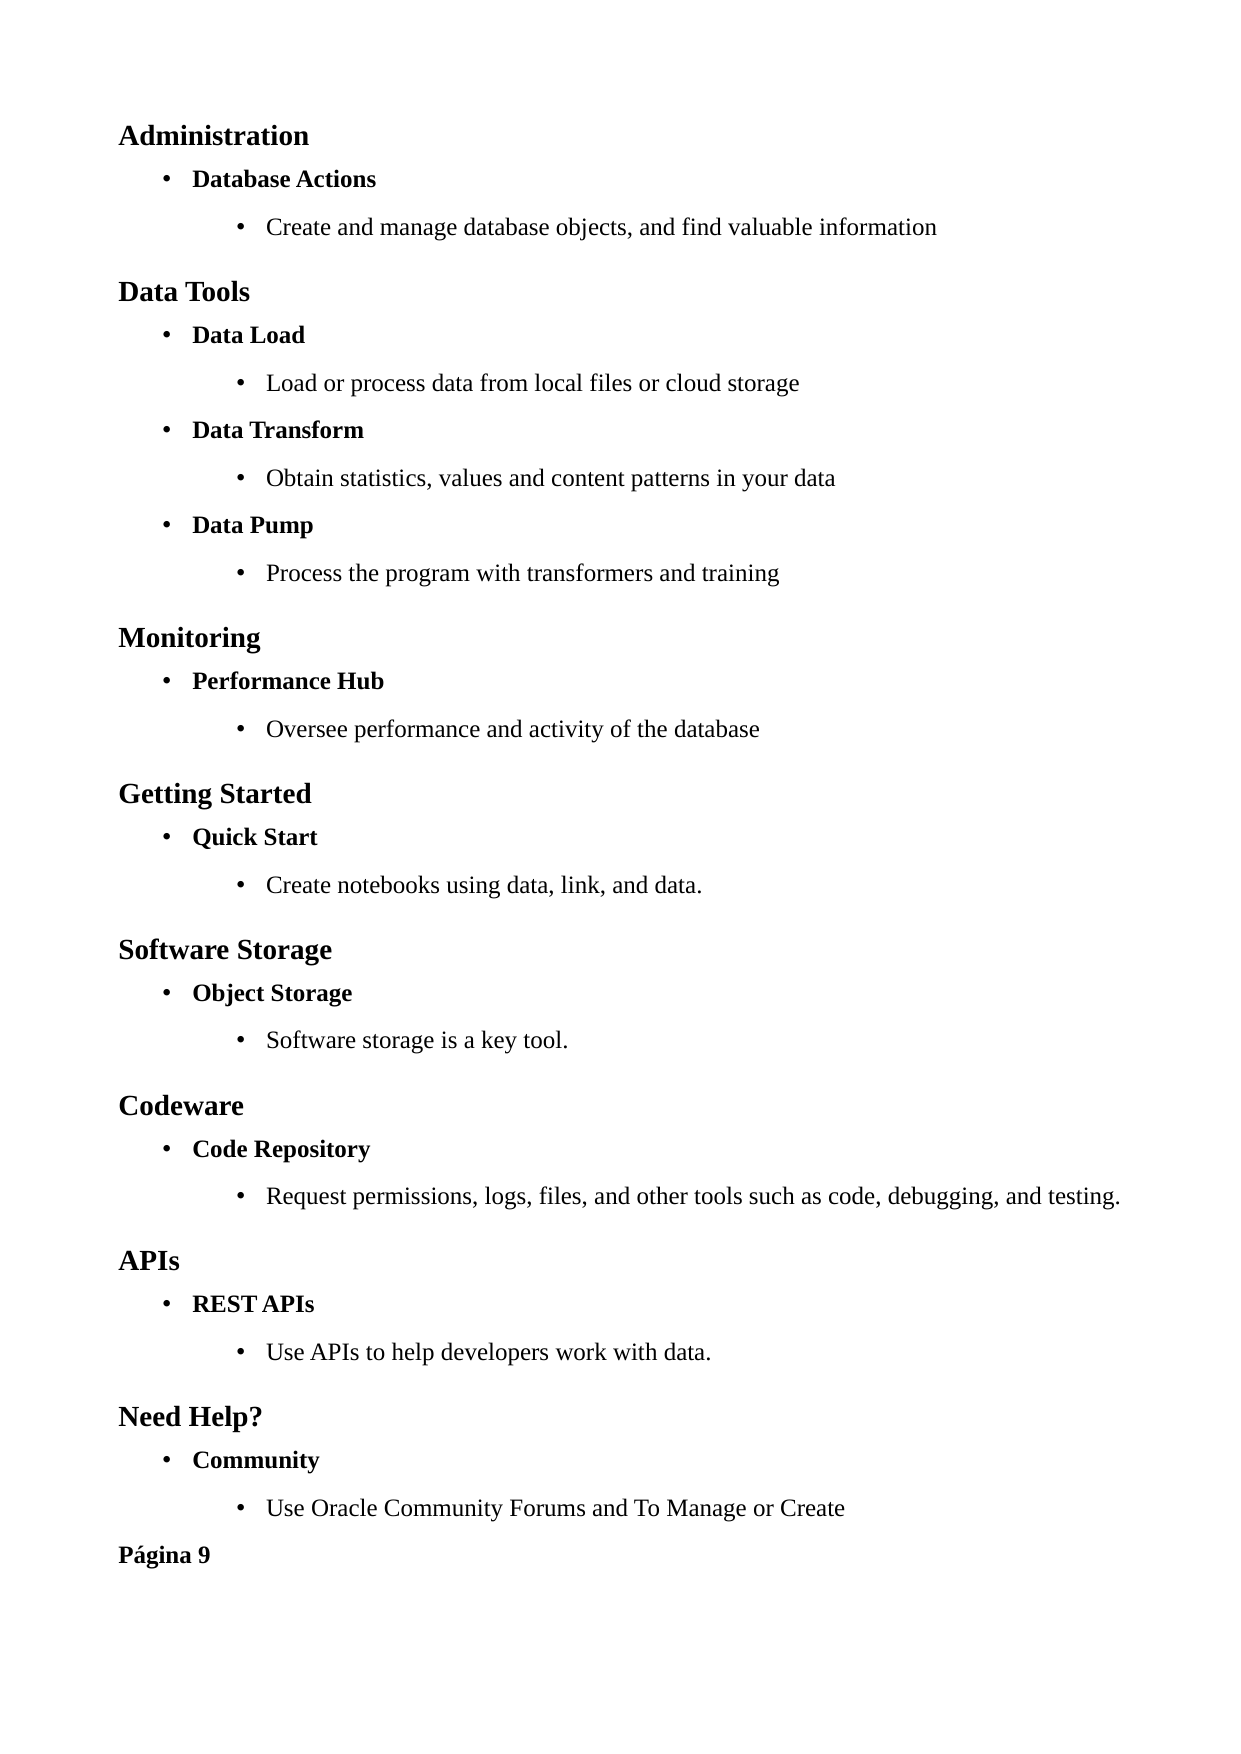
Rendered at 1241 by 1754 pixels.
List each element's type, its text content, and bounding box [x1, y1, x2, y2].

subtitle Monitoring [118, 620, 1122, 654]
list Process the program with transformers and training [236, 558, 1122, 587]
list Create notebooks using data, link, and data. [236, 870, 1122, 898]
list Data Load [162, 320, 1122, 349]
list Obtain statistics, values and content patterns in your data [236, 463, 1122, 492]
list Load or process data from local files or cloud storage [236, 368, 1122, 396]
subtitle Administration [118, 118, 1122, 152]
text Página 9 [118, 1541, 1122, 1569]
list Data Pump [162, 510, 1122, 539]
list Code Repository [162, 1134, 1122, 1162]
list Object Storage [162, 978, 1122, 1007]
list Create and manage database objects, and find valuable information [236, 212, 1122, 241]
list Request permissions, logs, files, and other tools such as code, debugging, and testing. [236, 1181, 1122, 1210]
subtitle Need Help? [118, 1399, 1122, 1433]
list Oversee performance and activity of the database [236, 714, 1122, 743]
list Performance Hub [162, 666, 1122, 695]
subtitle Getting Started [118, 776, 1122, 809]
list Data Transform [162, 415, 1122, 444]
list Quick Start [162, 822, 1122, 851]
list Use APIs to help developers work with data. [236, 1337, 1122, 1366]
list Database Actions [162, 164, 1122, 193]
list Software storage is a key tool. [236, 1026, 1122, 1054]
subtitle Software Storage [118, 932, 1122, 965]
subtitle Data Tools [118, 274, 1122, 307]
list Use Oracle Community Forums and To Manage or Create [236, 1493, 1122, 1522]
subtitle APIs [118, 1243, 1122, 1277]
subtitle Codeware [118, 1088, 1122, 1121]
list REST APIs [162, 1289, 1122, 1318]
list Community [162, 1445, 1122, 1474]
